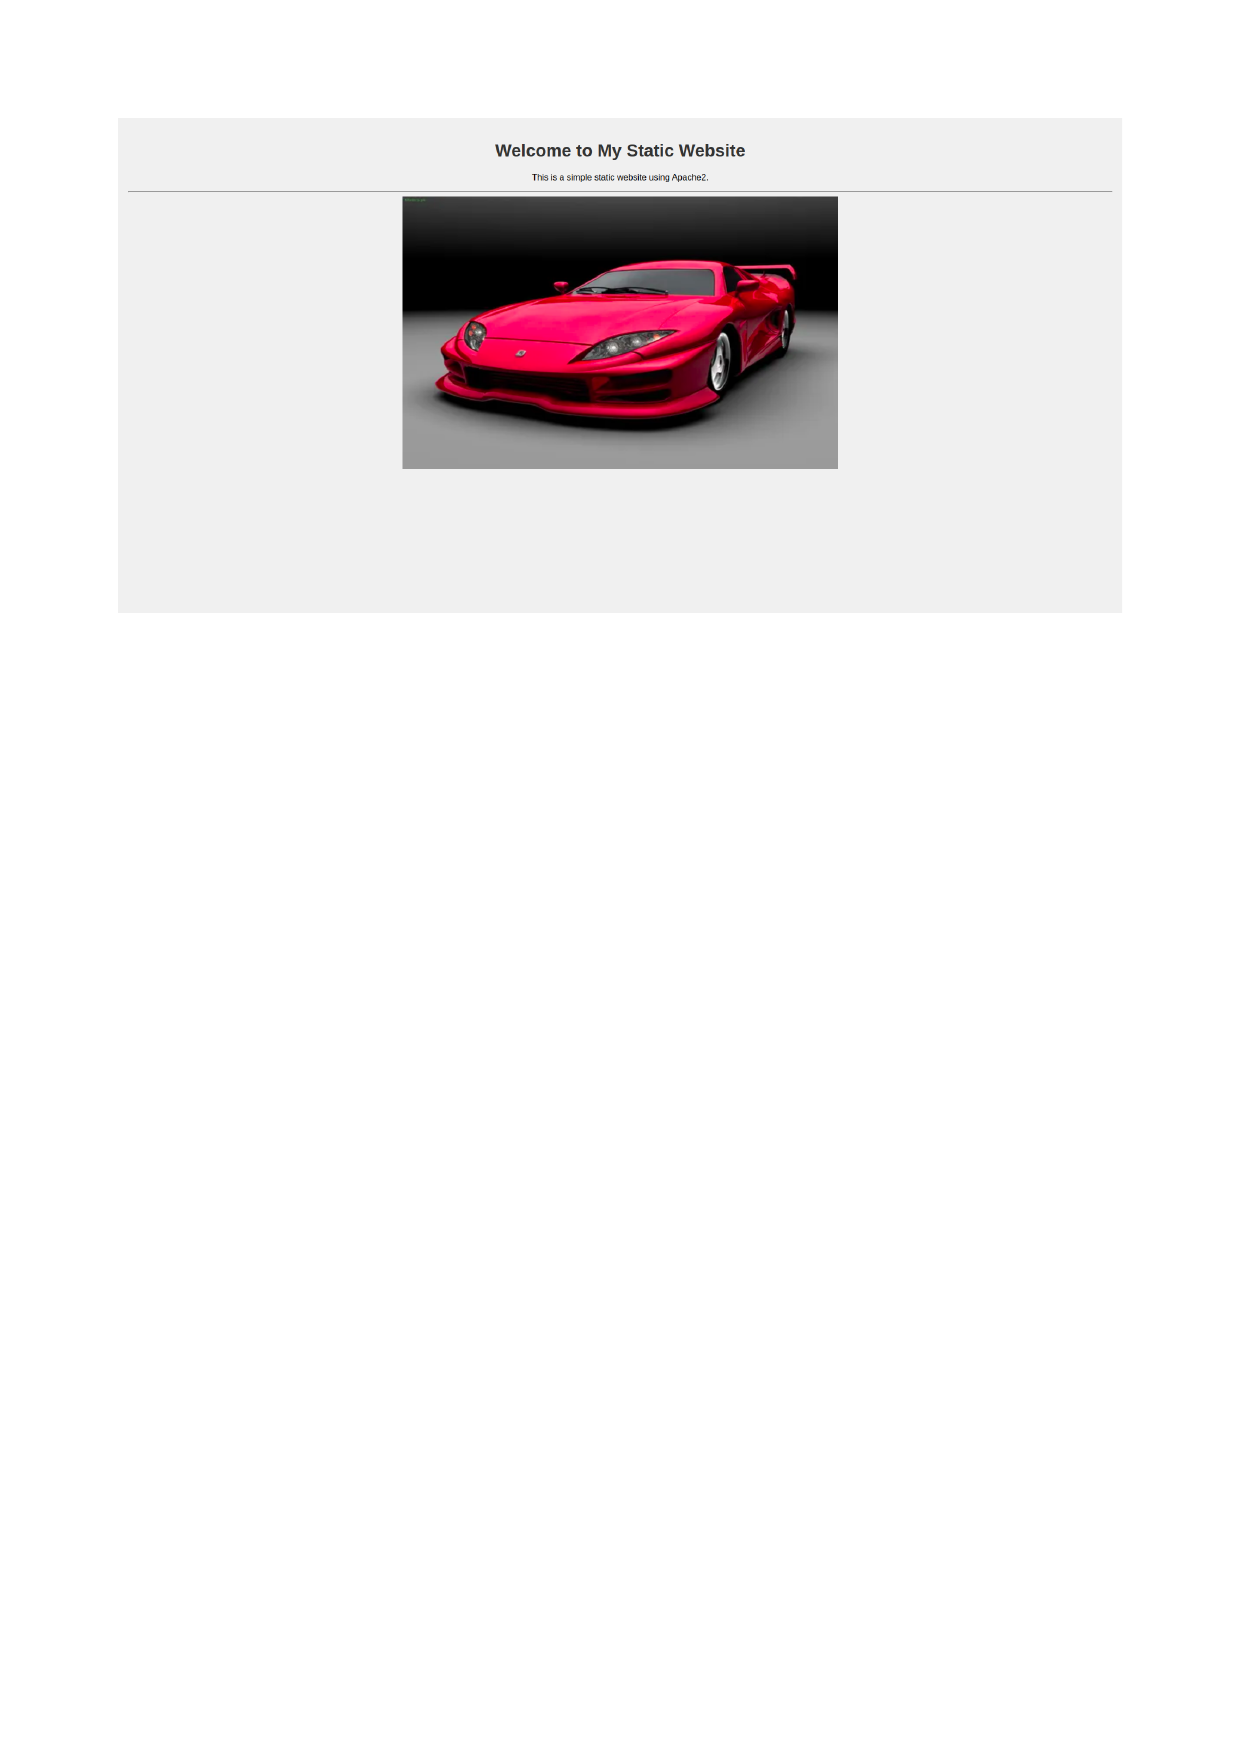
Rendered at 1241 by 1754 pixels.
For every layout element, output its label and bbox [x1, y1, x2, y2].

picture [118, 118, 1123, 613]
